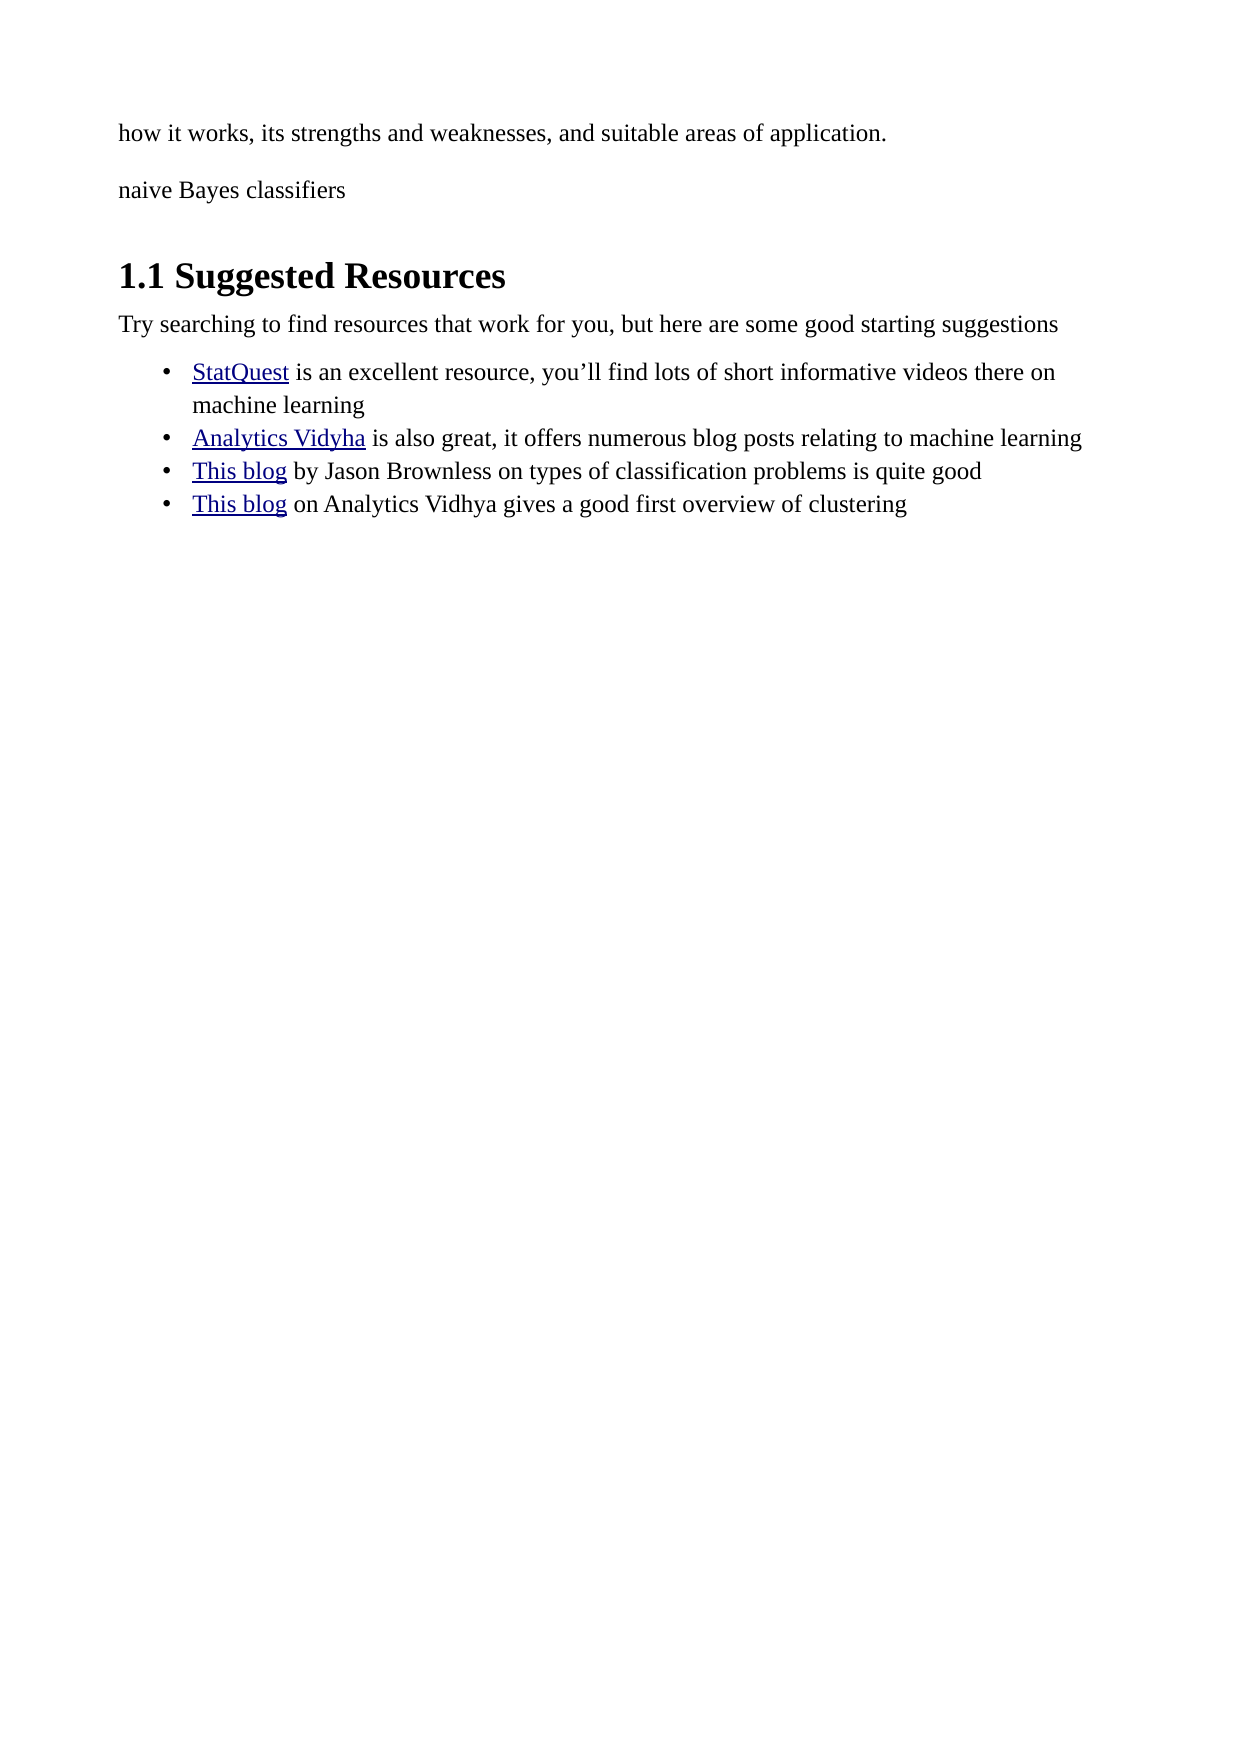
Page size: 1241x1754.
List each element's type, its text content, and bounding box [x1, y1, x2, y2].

subtitle 1.1 Suggested Resources [118, 254, 1122, 297]
list StatQuest is an excellent resource, you’ll find lots of short informative videos there on machine learning [162, 357, 1122, 419]
list This blog on Analytics Vidhya gives a good first overview of clustering [162, 489, 1122, 518]
text naive Bayes classifiers [118, 176, 1122, 204]
list Analytics Vidyha is also great, it offers numerous blog posts relating to machine learning [162, 423, 1122, 452]
text Try searching to find resources that work for you, but here are some good starting suggestions [118, 309, 1122, 338]
list This blog by Jason Brownless on types of classification problems is quite good [162, 456, 1122, 485]
text how it works, its strengths and weaknesses, and suitable areas of application. [118, 118, 1122, 147]
